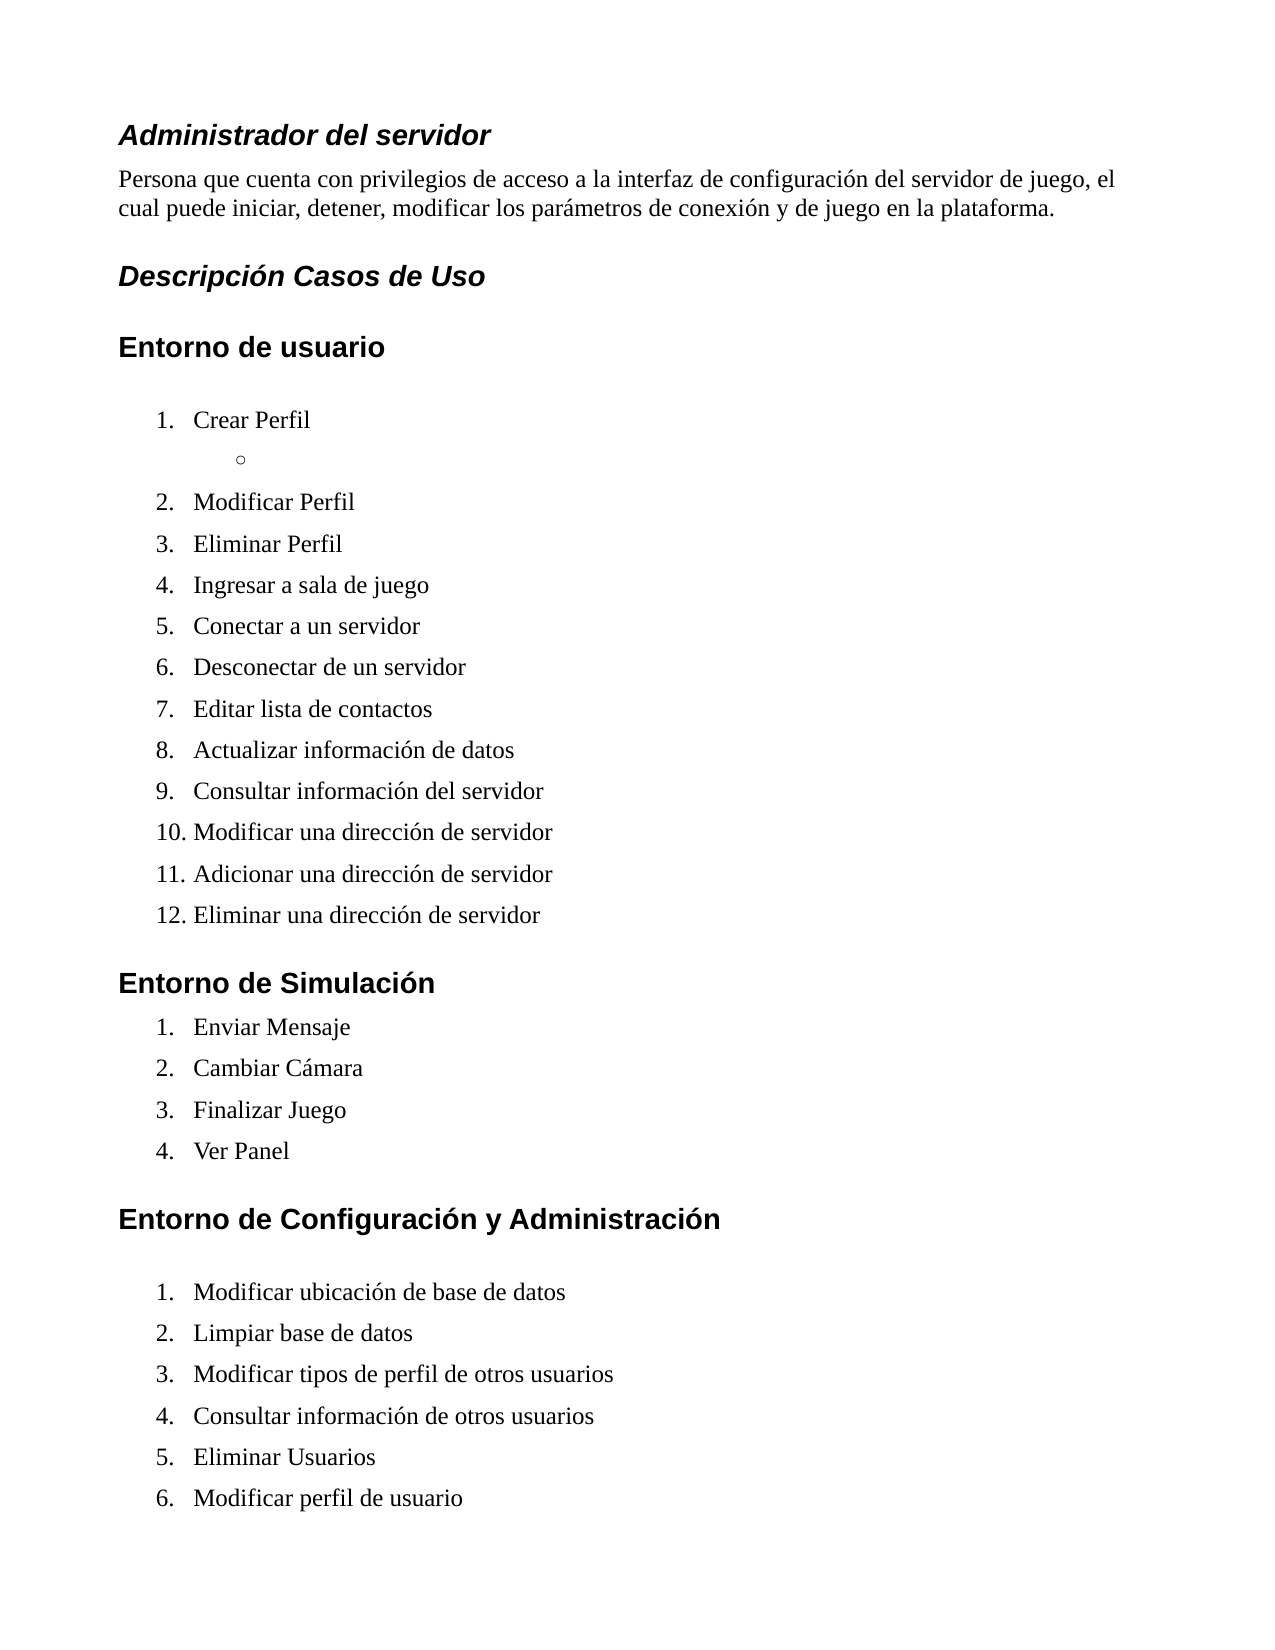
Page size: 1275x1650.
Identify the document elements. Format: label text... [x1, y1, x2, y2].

list Limpiar base de datos [156, 1318, 1157, 1347]
list Modificar perfil de usuario [156, 1483, 1157, 1512]
subtitle Entorno de Configuración y Administración [118, 1202, 1157, 1236]
list Adicionar una dirección de servidor [156, 859, 1157, 887]
list Ver Panel [156, 1136, 1157, 1165]
subtitle Entorno de Simulación [118, 966, 1157, 1000]
list Conectar a un servidor [156, 611, 1157, 640]
list Modificar una dirección de servidor [156, 817, 1157, 846]
subtitle Descripción Casos de Uso [118, 259, 1157, 293]
list Ingresar a sala de juego [156, 570, 1157, 599]
list Modificar ubicación de base de datos [156, 1277, 1157, 1306]
subtitle Administrador del servidor [118, 118, 1157, 152]
list Modificar tipos de perfil de otros usuarios [156, 1359, 1157, 1388]
list Desconectar de un servidor [156, 652, 1157, 681]
list Crear Perfil [156, 405, 1157, 434]
list Enviar Mensaje [156, 1012, 1157, 1041]
list Finalizar Juego [156, 1095, 1157, 1123]
list Consultar información de otros usuarios [156, 1401, 1157, 1429]
list Actualizar información de datos [156, 735, 1157, 764]
list Cambiar Cámara [156, 1053, 1157, 1082]
list Eliminar Perfil [156, 529, 1157, 557]
list Eliminar una dirección de servidor [156, 900, 1157, 929]
list Editar lista de contactos [156, 694, 1157, 722]
list Modificar Perfil [156, 487, 1157, 516]
list Consultar información del servidor [156, 776, 1157, 805]
text Persona que cuenta con privilegios de acceso a la interfaz de configuración del servidor de juego, el cual puede iniciar, detener, modificar los parámetros de conexión y de juego en la plataforma. [118, 164, 1157, 222]
list Eliminar Usuarios [156, 1442, 1157, 1471]
subtitle Entorno de usuario [118, 330, 1157, 364]
